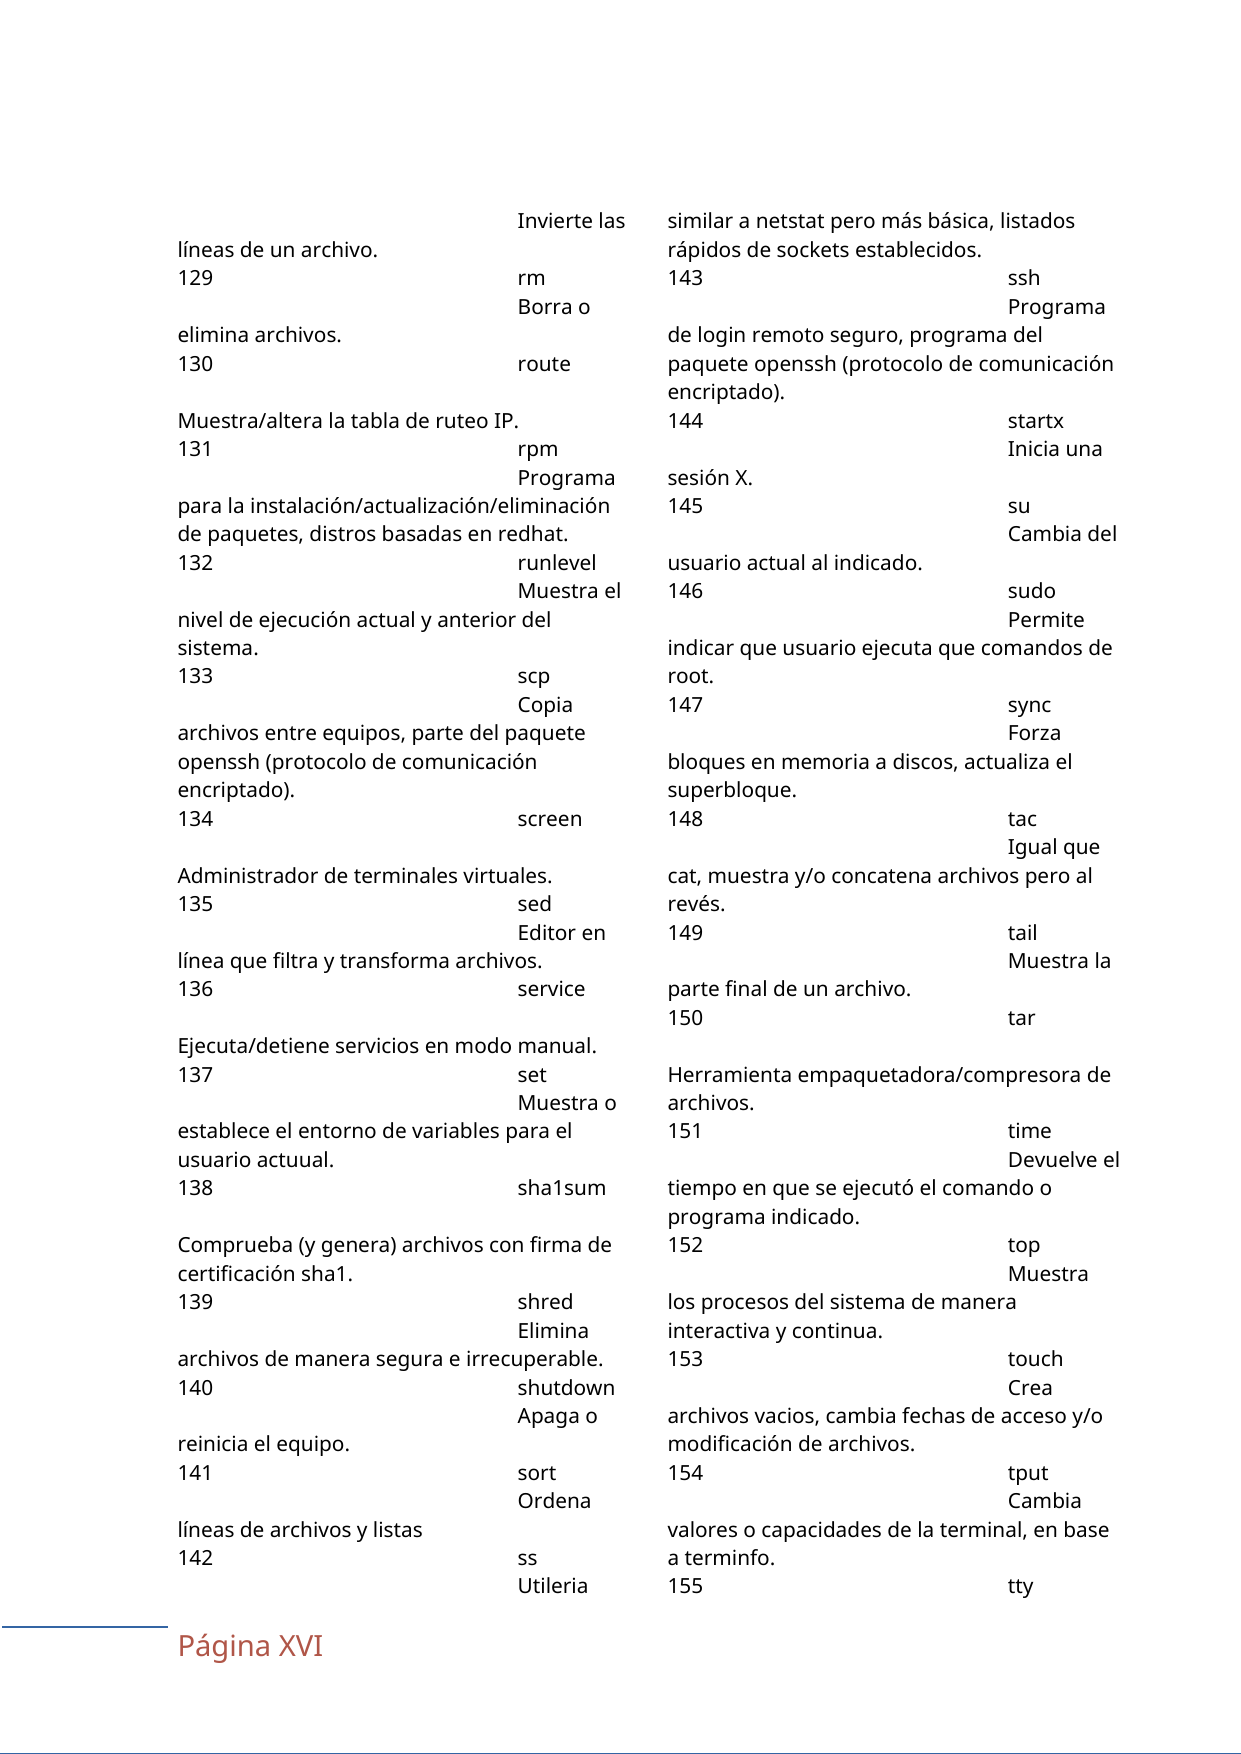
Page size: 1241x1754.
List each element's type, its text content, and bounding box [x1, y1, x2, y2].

text 130 route Muestra/altera la tabla de ruteo IP. [177, 349, 632, 434]
text Invierte las líneas de un archivo. [177, 207, 632, 263]
text 131 rpm Programa para la instalación/actualización/eliminación de paquetes, distros basadas en redhat. [177, 434, 632, 548]
text 146 sudo Permite indicar que usuario ejecuta que comandos de root. [667, 576, 1122, 690]
text 136 service Ejecuta/detiene servicios en modo manual. [177, 974, 632, 1060]
text 140 shutdown Apaga o reinicia el equipo. [177, 1373, 632, 1458]
text 143 ssh Programa de login remoto seguro, programa del paquete openssh (protocolo de comunicación encriptado). [667, 263, 1122, 406]
text similar a netstat pero más básica, listados rápidos de sockets establecidos. [667, 207, 1122, 263]
text 144 startx Inicia una sesión X. [667, 406, 1122, 491]
text 142 ss Utileria [177, 1543, 632, 1600]
text 141 sort Ordena líneas de archivos y listas [177, 1458, 632, 1543]
text 154 tput Cambia valores o capacidades de la terminal, en base a terminfo. [667, 1458, 1122, 1572]
text 129 rm Borra o elimina archivos. [177, 263, 632, 349]
text 149 tail Muestra la parte final de un archivo. [667, 918, 1122, 1003]
text 145 su Cambia del usuario actual al indicado. [667, 491, 1122, 576]
text 150 tar Herramienta empaquetadora/compresora de archivos. [667, 1003, 1122, 1117]
text 152 top Muestra los procesos del sistema de manera interactiva y continua. [667, 1230, 1122, 1344]
text 133 scp Copia archivos entre equipos, parte del paquete openssh (protocolo de comunicación encriptado). [177, 662, 632, 804]
text 153 touch Crea archivos vacios, cambia fechas de acceso y/o modificación de archivos. [667, 1344, 1122, 1458]
text 138 sha1sum Comprueba (y genera) archivos con firma de certificación sha1. [177, 1173, 632, 1287]
text 139 shred Elimina archivos de manera segura e irrecuperable. [177, 1287, 632, 1373]
text 155 tty [667, 1572, 1122, 1600]
text 148 tac Igual que cat, muestra y/o concatena archivos pero al revés. [667, 804, 1122, 918]
text 137 set Muestra o establece el entorno de variables para el usuario actuual. [177, 1060, 632, 1173]
text 147 sync Forza bloques en memoria a discos, actualiza el superbloque. [667, 690, 1122, 804]
text 151 time Devuelve el tiempo en que se ejecutó el comando o programa indicado. [667, 1117, 1122, 1230]
text 134 screen Administrador de terminales virtuales. [177, 804, 632, 889]
text 135 sed Editor en línea que filtra y transforma archivos. [177, 889, 632, 974]
text 132 runlevel Muestra el nivel de ejecución actual y anterior del sistema. [177, 548, 632, 662]
